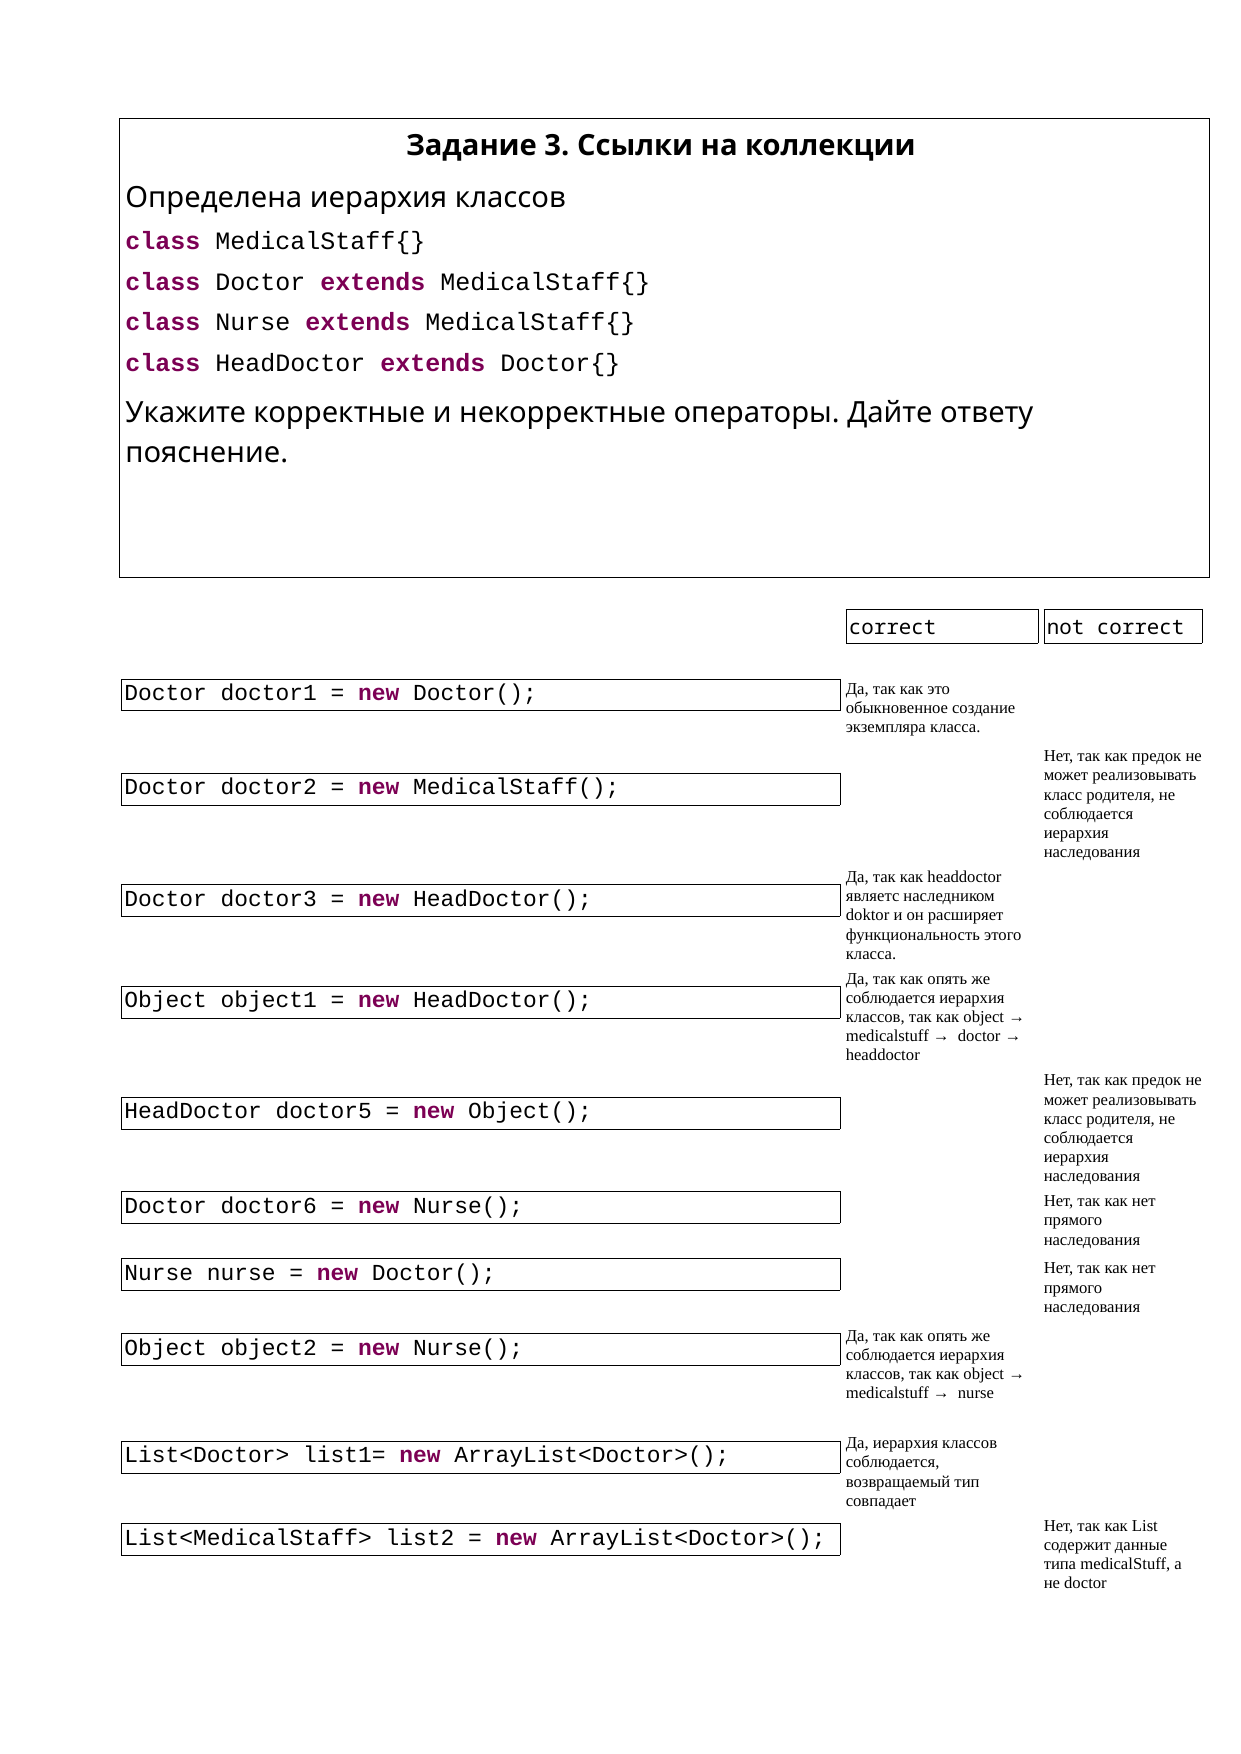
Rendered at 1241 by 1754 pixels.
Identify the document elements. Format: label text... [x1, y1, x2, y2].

table_cell List<MedicalStaff> list2 = new ArrayList<Doctor>(); [118, 1513, 843, 1595]
table_cell [1041, 1323, 1205, 1405]
table_cell [1041, 676, 1205, 743]
table_cell Doctor doctor2 = new MedicalStaff(); [118, 743, 843, 864]
table_cell Да, так как опять же соблюдается иерархия классов, так как object → medicalstuff → doctor → headdoctor [843, 966, 1041, 1067]
table_cell [843, 1405, 1041, 1430]
table_cell Нет, так как нет прямого наследования [1041, 1255, 1205, 1323]
table_cell [1041, 864, 1205, 966]
table_cell [118, 1405, 843, 1430]
table_header Задание 3. Ссылки на коллекции Определена иерархия классов class MedicalStaff{} class Doctor extends MedicalStaff{} class Nurse extends MedicalStaff{} class HeadDoctor extends Doctor{} Укажите корректные и некорректные операторы. Дайте ответу пояснение. [120, 119, 1209, 577]
table_header not correct [1041, 606, 1205, 676]
table_cell Object object2 = new Nurse(); [118, 1323, 843, 1405]
table_cell [843, 743, 1041, 864]
table_header correct [843, 606, 1041, 676]
table_cell Нет, так как нет прямого наследования [1041, 1188, 1205, 1255]
table_cell Doctor doctor3 = new HeadDoctor(); [118, 864, 843, 966]
table_cell Doctor doctor6 = new Nurse(); [118, 1188, 843, 1255]
table_cell [843, 1188, 1041, 1255]
table_cell Да, иерархия классов соблюдается, возвращаемый тип совпадает [843, 1430, 1041, 1513]
table_cell Нет, так как предок не может реализовывать класс родителя, не соблюдается иерархия наследования [1041, 1067, 1205, 1188]
table_cell Да, так как опять же соблюдается иерархия классов, так как object → medicalstuff → nurse [843, 1323, 1041, 1405]
table_cell HeadDoctor doctor5 = new Object(); [118, 1067, 843, 1188]
table_cell Нет, так как List содержит данные типа medicalStuff, а не doctor [1041, 1513, 1205, 1595]
table_cell Nurse nurse = new Doctor(); [118, 1255, 843, 1323]
table_cell Doctor doctor1 = new Doctor(); [118, 676, 843, 743]
table_cell List<Doctor> list1= new ArrayList<Doctor>(); [118, 1430, 843, 1513]
table_cell [843, 1255, 1041, 1323]
table_cell [843, 1513, 1041, 1595]
table_cell [843, 1067, 1041, 1188]
table_cell Да, так как это обыкновенное создание экземпляра класса. [843, 676, 1041, 743]
table_cell Object object1 = new HeadDoctor(); [118, 966, 843, 1067]
table_cell Да, так как headdoctor являетс наследником doktor и он расширяет функциональность этого класса. [843, 864, 1041, 966]
table_cell [1041, 1430, 1205, 1513]
table_header [118, 606, 843, 676]
table_cell [1041, 1405, 1205, 1430]
table_cell [1041, 966, 1205, 1067]
table_cell Нет, так как предок не может реализовывать класс родителя, не соблюдается иерархия наследования [1041, 743, 1205, 864]
